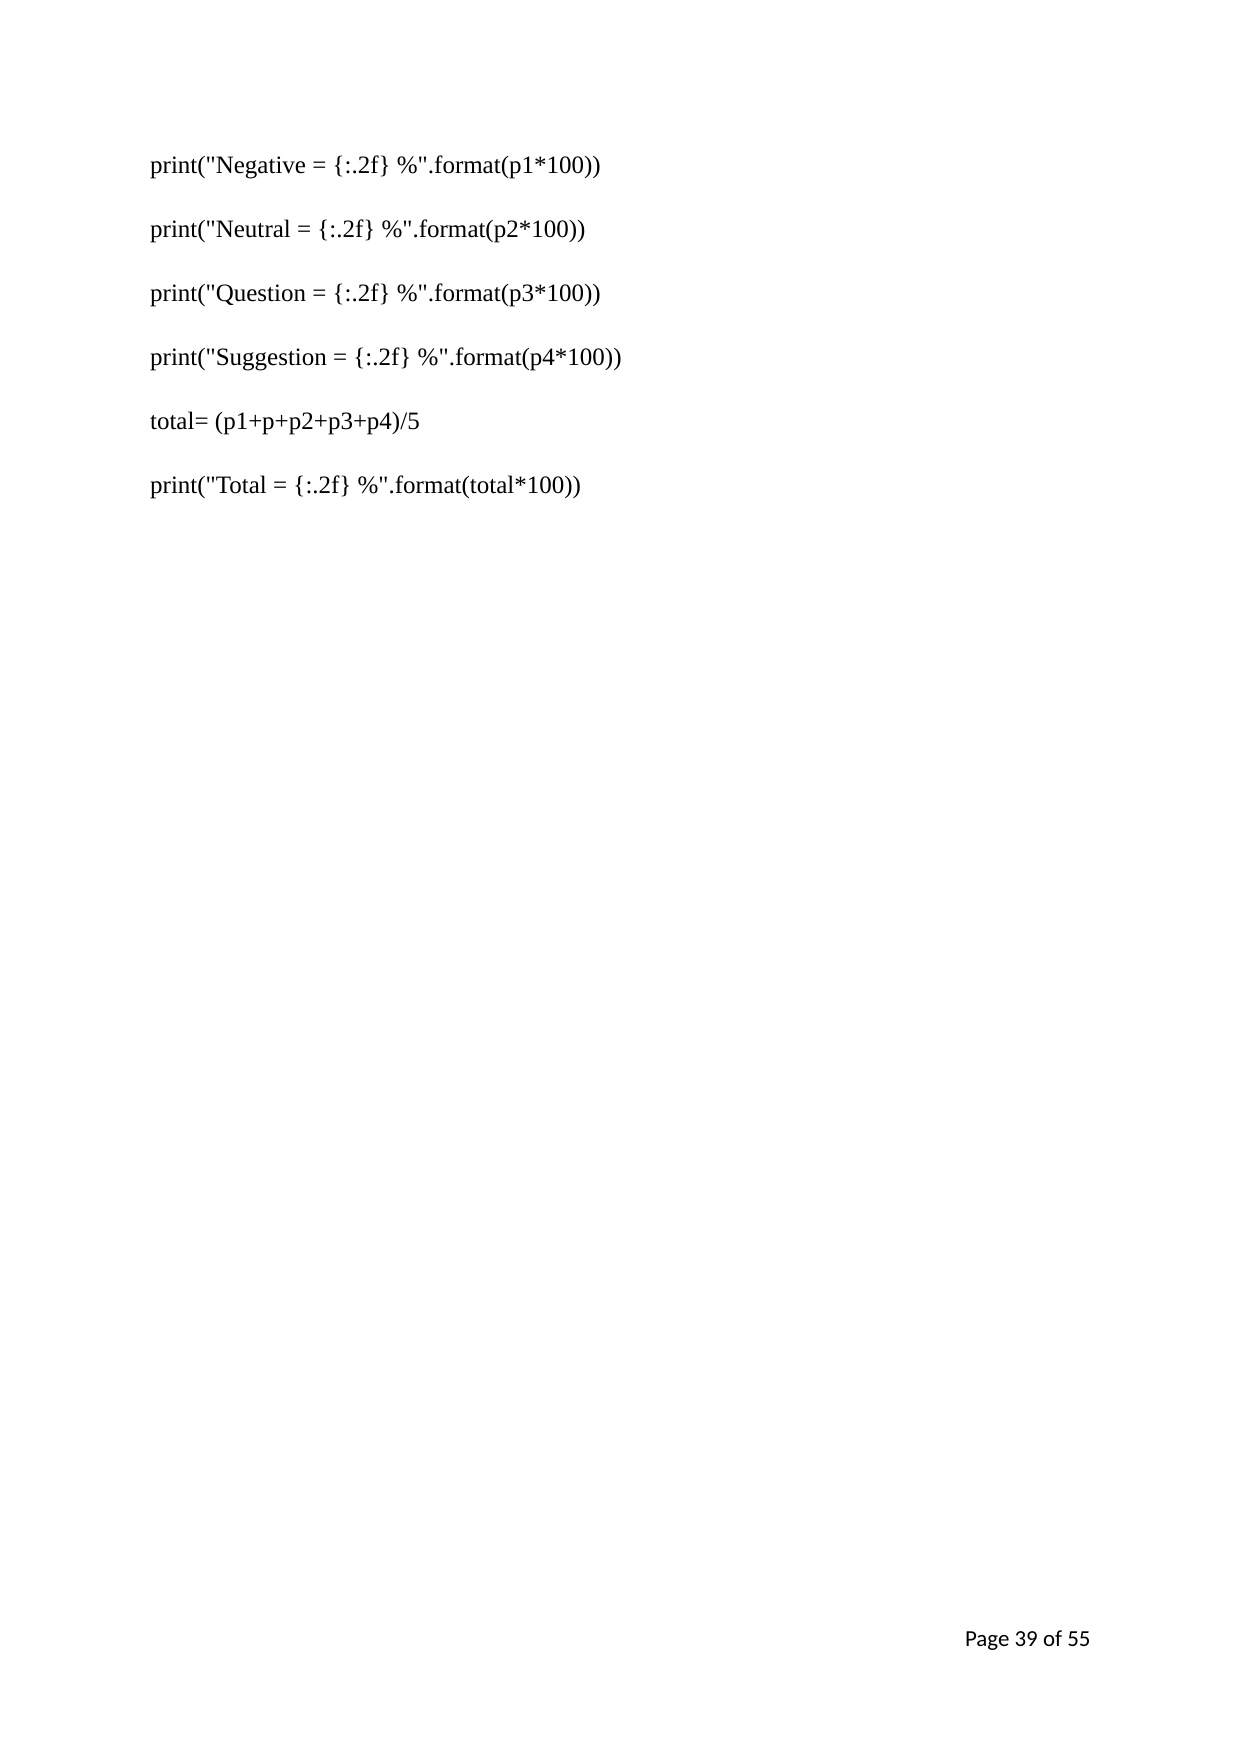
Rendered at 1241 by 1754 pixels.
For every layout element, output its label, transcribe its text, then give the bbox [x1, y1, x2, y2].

text print("Negative = {:.2f} %".format(p1*100)) [150, 150, 1090, 179]
text print("Suggestion = {:.2f} %".format(p4*100)) [150, 342, 1090, 371]
text print("Total = {:.2f} %".format(total*100)) [150, 470, 1090, 498]
text print("Neutral = {:.2f} %".format(p2*100)) [150, 214, 1090, 243]
text total= (p1+p+p2+p3+p4)/5 [150, 406, 1090, 434]
text print("Question = {:.2f} %".format(p3*100)) [150, 278, 1090, 307]
